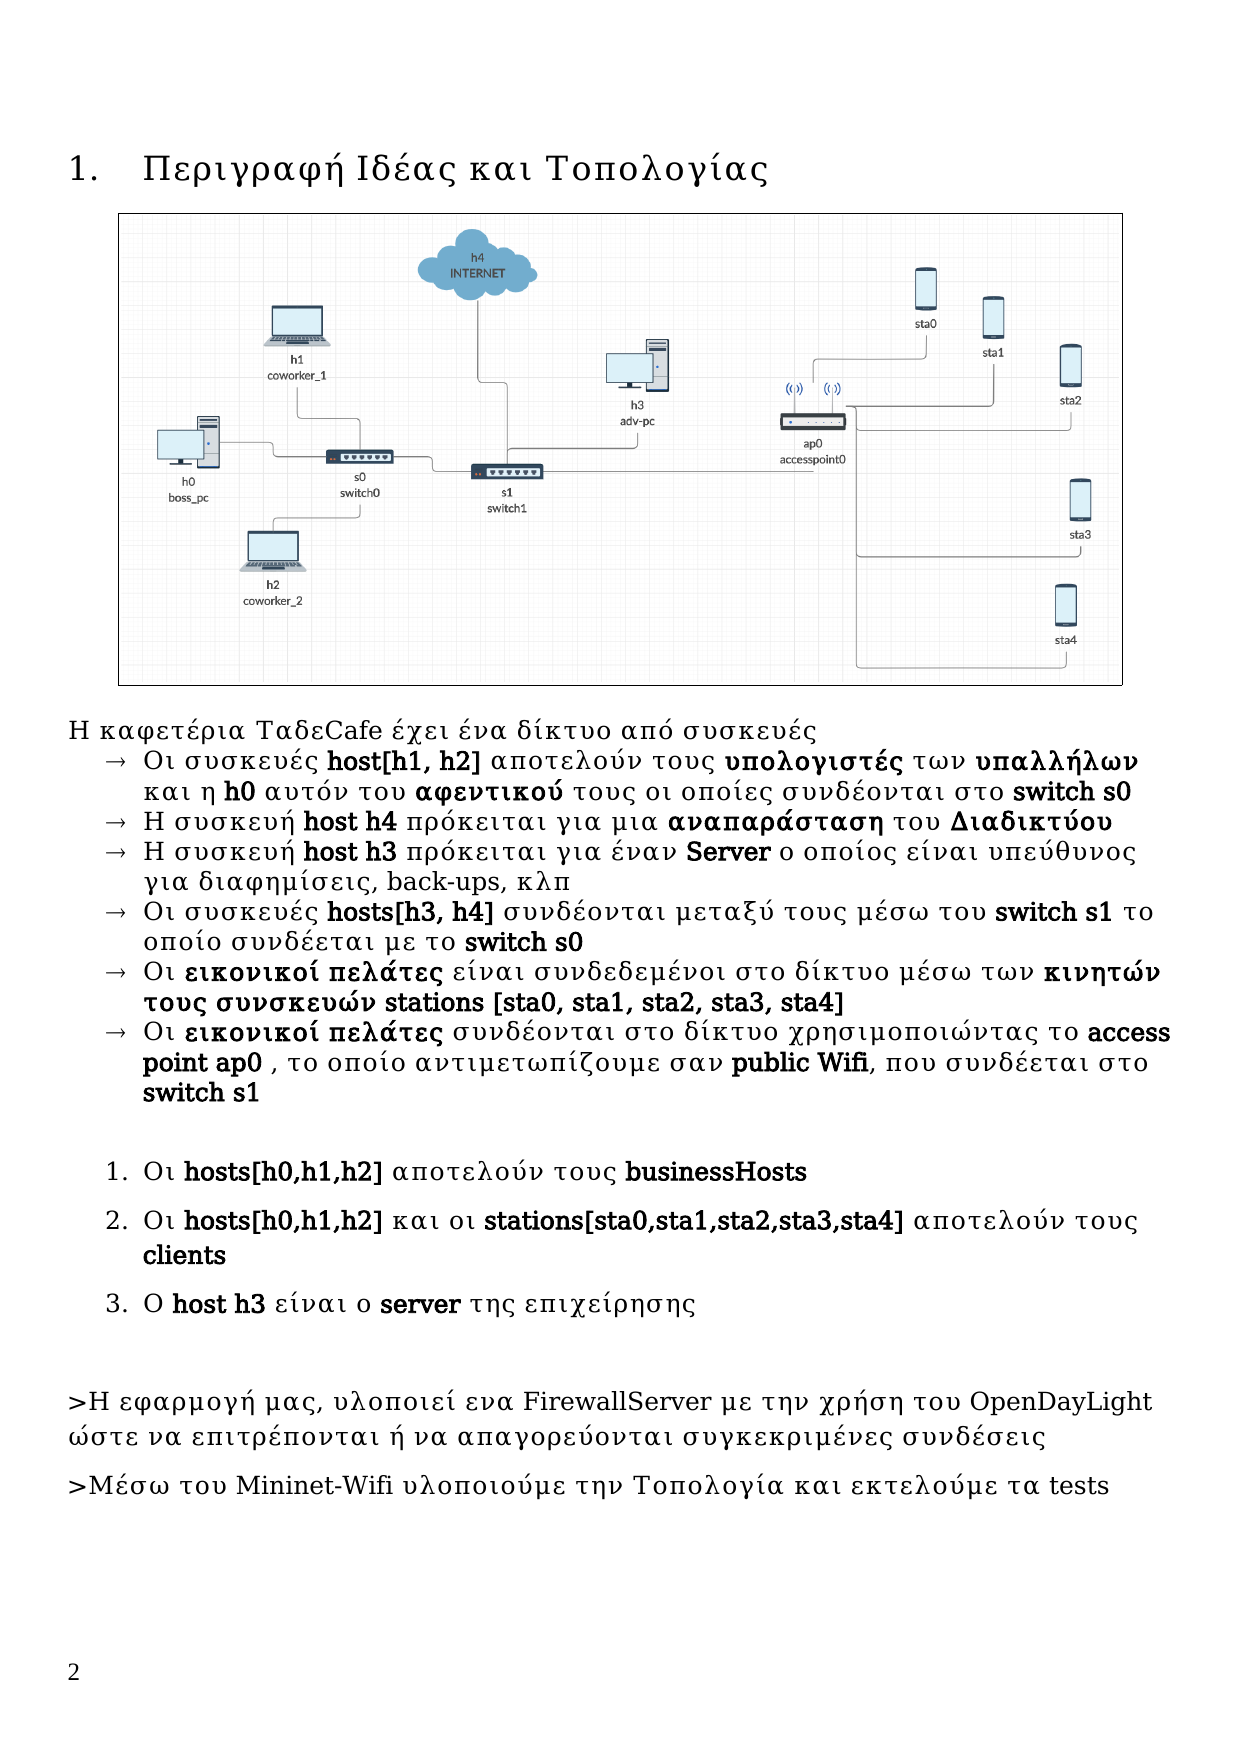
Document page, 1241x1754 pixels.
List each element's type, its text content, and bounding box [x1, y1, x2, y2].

list Οι συσκευές host[h1, h2] αποτελούν τους υπολογιστές των υπαλλήλων και η h0 αυτόν του αφεντικού τους οι οποίες συνδέονται στο switch s0 [105, 745, 1173, 805]
text Η καφετέρια ΤαδεCafe έχει ένα δίκτυο από συσκευές [67, 715, 1173, 745]
text >Η εφαρμογή μας, υλοποιεί ενα FirewallServer με την χρήση του OpenDayLight ώστε να επιτρέπονται ή να απαγορεύονται συγκεκριμένες συνδέσεις [67, 1386, 1173, 1451]
list Οι συσκευές hosts[h3, h4] συνδέονται μεταξύ τους μέσω του switch s1 το οποίο συνδέεται με το switch s0 [105, 896, 1173, 956]
list Η συσκευή host h3 πρόκειται για έναν Server ο οποίος είναι υπεύθυνος για διαφημίσεις, back-ups, κλπ [105, 835, 1173, 896]
text >Μέσω του Mininet-Wifi υλοποιούμε την Τοπολογία και εκτελούμε τα tests [67, 1469, 1173, 1499]
list Η συσκευή host h4 πρόκειται για μια αναπαράσταση του Διαδικτύου [105, 805, 1173, 835]
list Οι εικονικοί πελάτες είναι συνδεδεμένοι στο δίκτυο μέσω των κινητών τους συνσκευών stations [sta0, sta1, sta2, sta3, sta4] [105, 956, 1173, 1016]
list Ο host h3 είναι ο server της επιχείρησης [105, 1288, 1173, 1318]
picture [121, 215, 1119, 682]
text 1. Περιγραφή Ιδέας και Τοπολογίας [67, 147, 1173, 187]
list Οι εικονικοί πελάτες συνδέονται στο δίκτυο χρησιμοποιώντας το access point ap0 , το οποίο αντιμετωπίζουμε σαν public Wifi, που συνδέεται στο switch s1 [105, 1016, 1173, 1106]
list Οι hosts[h0,h1,h2] και οι stations[sta0,sta1,sta2,sta3,sta4] αποτελούν τους clients [105, 1204, 1173, 1269]
list Οι hosts[h0,h1,h2] αποτελούν τους businessHosts [105, 1155, 1173, 1185]
